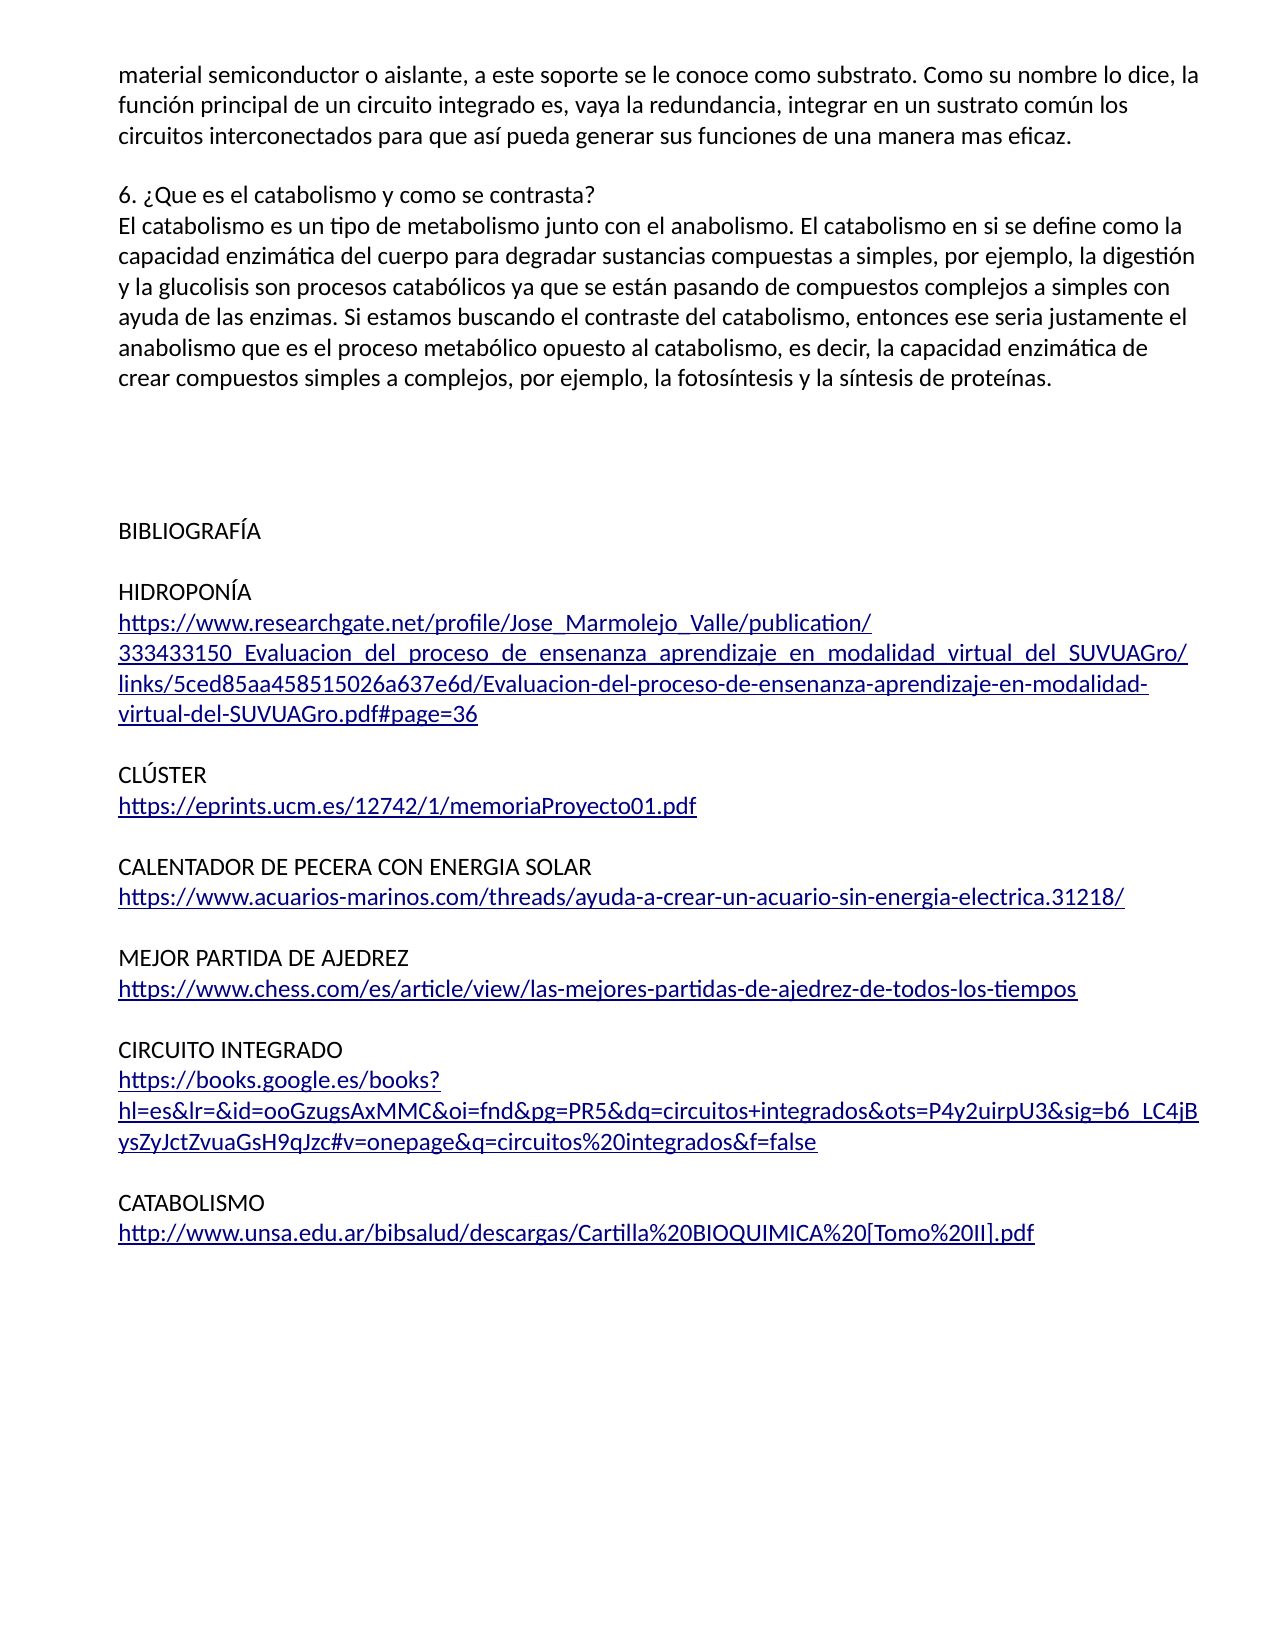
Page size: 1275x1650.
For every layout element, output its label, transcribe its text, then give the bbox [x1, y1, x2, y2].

text CLÚSTER [118, 759, 1205, 790]
text https://eprints.ucm.es/12742/1/memoriaProyecto01.pdf [118, 790, 1205, 820]
text MEJOR PARTIDA DE AJEDREZ [118, 942, 1205, 973]
text https://www.acuarios-marinos.com/threads/ayuda-a-crear-un-acuario-sin-energia-electrica.31218/ [118, 881, 1205, 912]
text El catabolismo es un tipo de metabolismo junto con el anabolismo. El catabolismo en si se define como la capacidad enzimática del cuerpo para degradar sustancias compuestas a simples, por ejemplo, la digestión y la glucolisis son procesos catabólicos ya que se están pasando de compuestos complejos a simples con ayuda de las enzimas. Si estamos buscando el contraste del catabolismo, entonces ese seria justamente el anabolismo que es el proceso metabólico opuesto al catabolismo, es decir, la capacidad enzimática de crear compuestos simples a complejos, por ejemplo, la fotosíntesis y la síntesis de proteínas. [118, 210, 1205, 393]
text 6. ¿Que es el catabolismo y como se contrasta? [118, 179, 1205, 210]
text https://www.researchgate.net/profile/Jose_Marmolejo_Valle/publication/333433150_Evaluacion_del_proceso_de_ensenanza_aprendizaje_en_modalidad_virtual_del_SUVUAGro/links/5ced85aa458515026a637e6d/Evaluacion-del-proceso-de-ensenanza-aprendizaje-en-modalidad-virtual-del-SUVUAGro.pdf#page=36 [118, 607, 1205, 729]
text CALENTADOR DE PECERA CON ENERGIA SOLAR [118, 851, 1205, 881]
text CIRCUITO INTEGRADO [118, 1034, 1205, 1064]
text material semiconductor o aislante, a este soporte se le conoce como substrato. Como su nombre lo dice, la función principal de un circuito integrado es, vaya la redundancia, integrar en un sustrato común los circuitos interconectados para que así pueda generar sus funciones de una manera mas eficaz. [118, 59, 1205, 151]
text http://www.unsa.edu.ar/bibsalud/descargas/Cartilla%20BIOQUIMICA%20[Tomo%20II].pdf [118, 1217, 1205, 1248]
text https://www.chess.com/es/article/view/las-mejores-partidas-de-ajedrez-de-todos-los-tiempos [118, 973, 1205, 1003]
text https://books.google.es/books?hl=es&lr=&id=ooGzugsAxMMC&oi=fnd&pg=PR5&dq=circuitos+integrados&ots=P4y2uirpU3&sig=b6_LC4jBysZyJctZvuaGsH9qJzc#v=onepage&q=circuitos%20integrados&f=false [118, 1064, 1205, 1156]
text BIBLIOGRAFÍA [118, 515, 1205, 546]
text CATABOLISMO [118, 1187, 1205, 1217]
text HIDROPONÍA [118, 576, 1205, 607]
